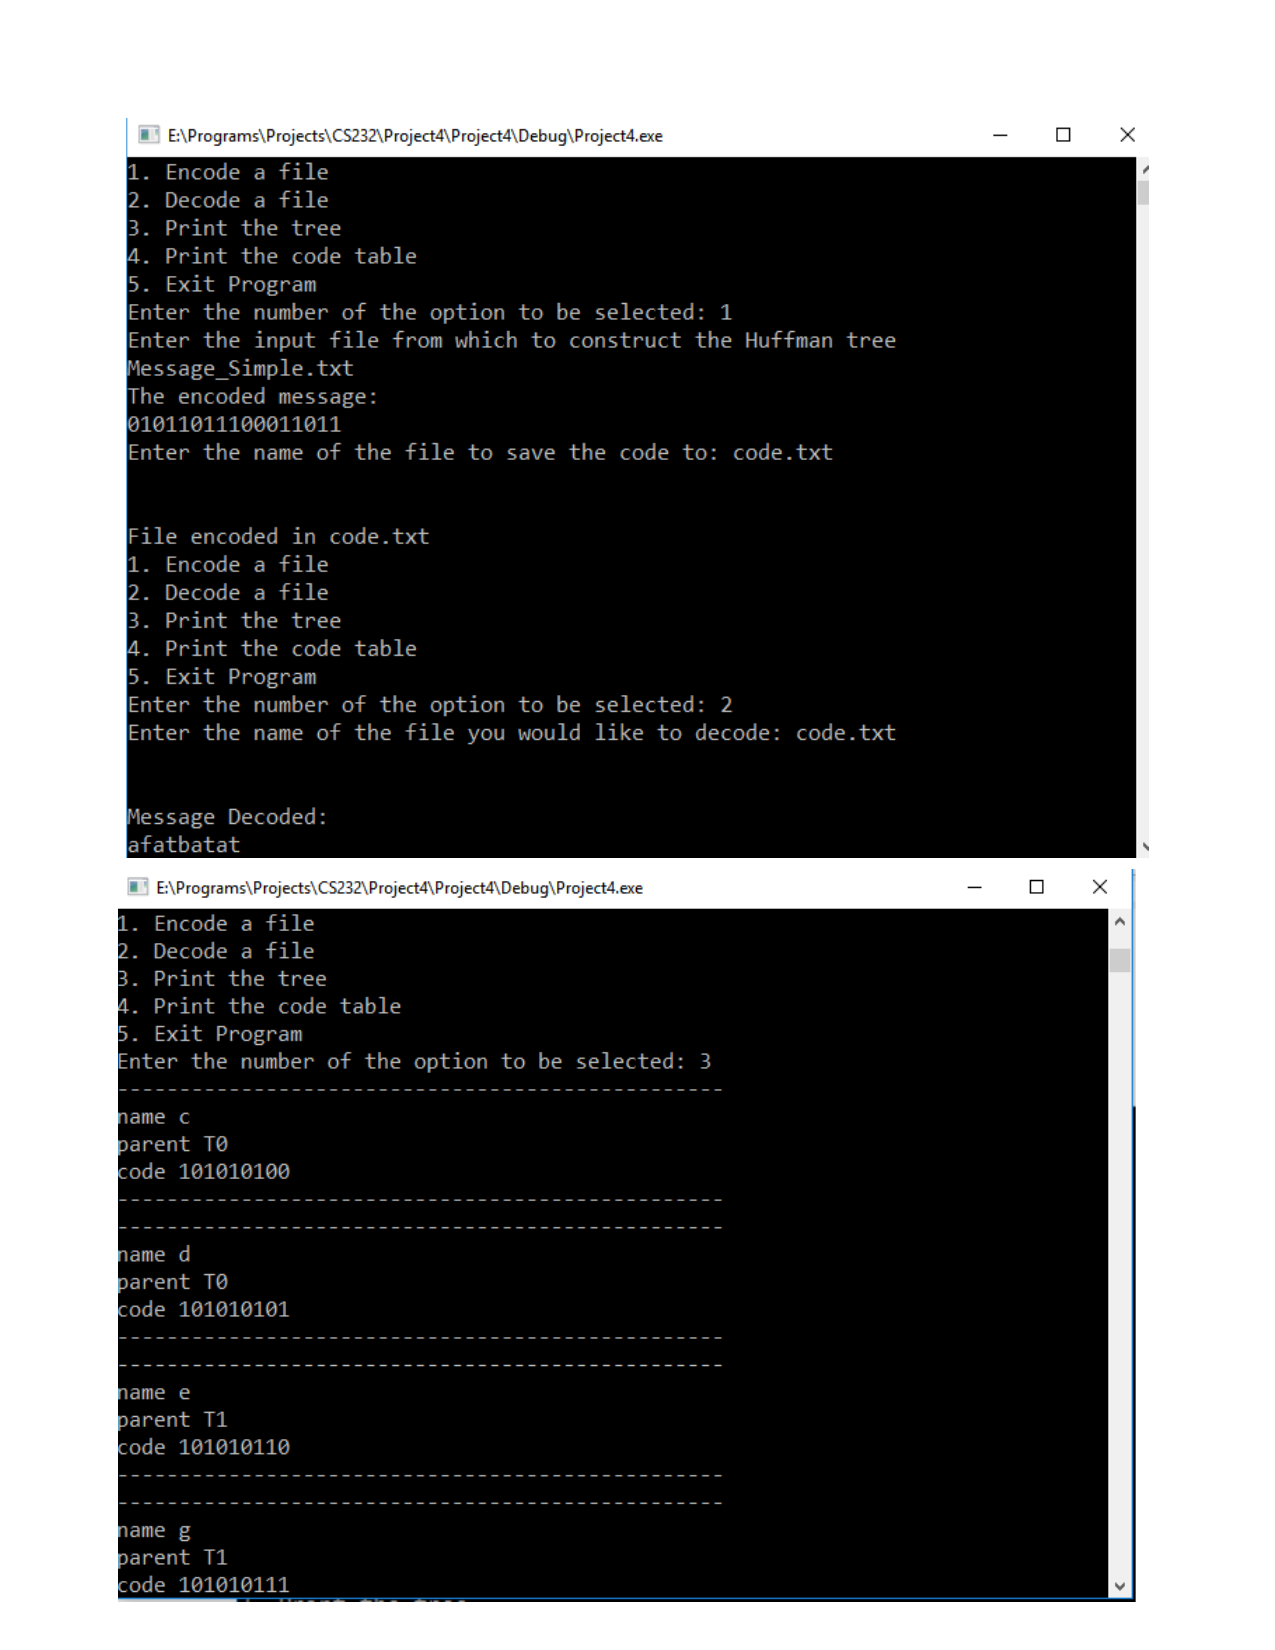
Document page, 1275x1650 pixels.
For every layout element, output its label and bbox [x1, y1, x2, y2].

picture [126, 118, 1149, 858]
picture [118, 869, 1136, 1602]
